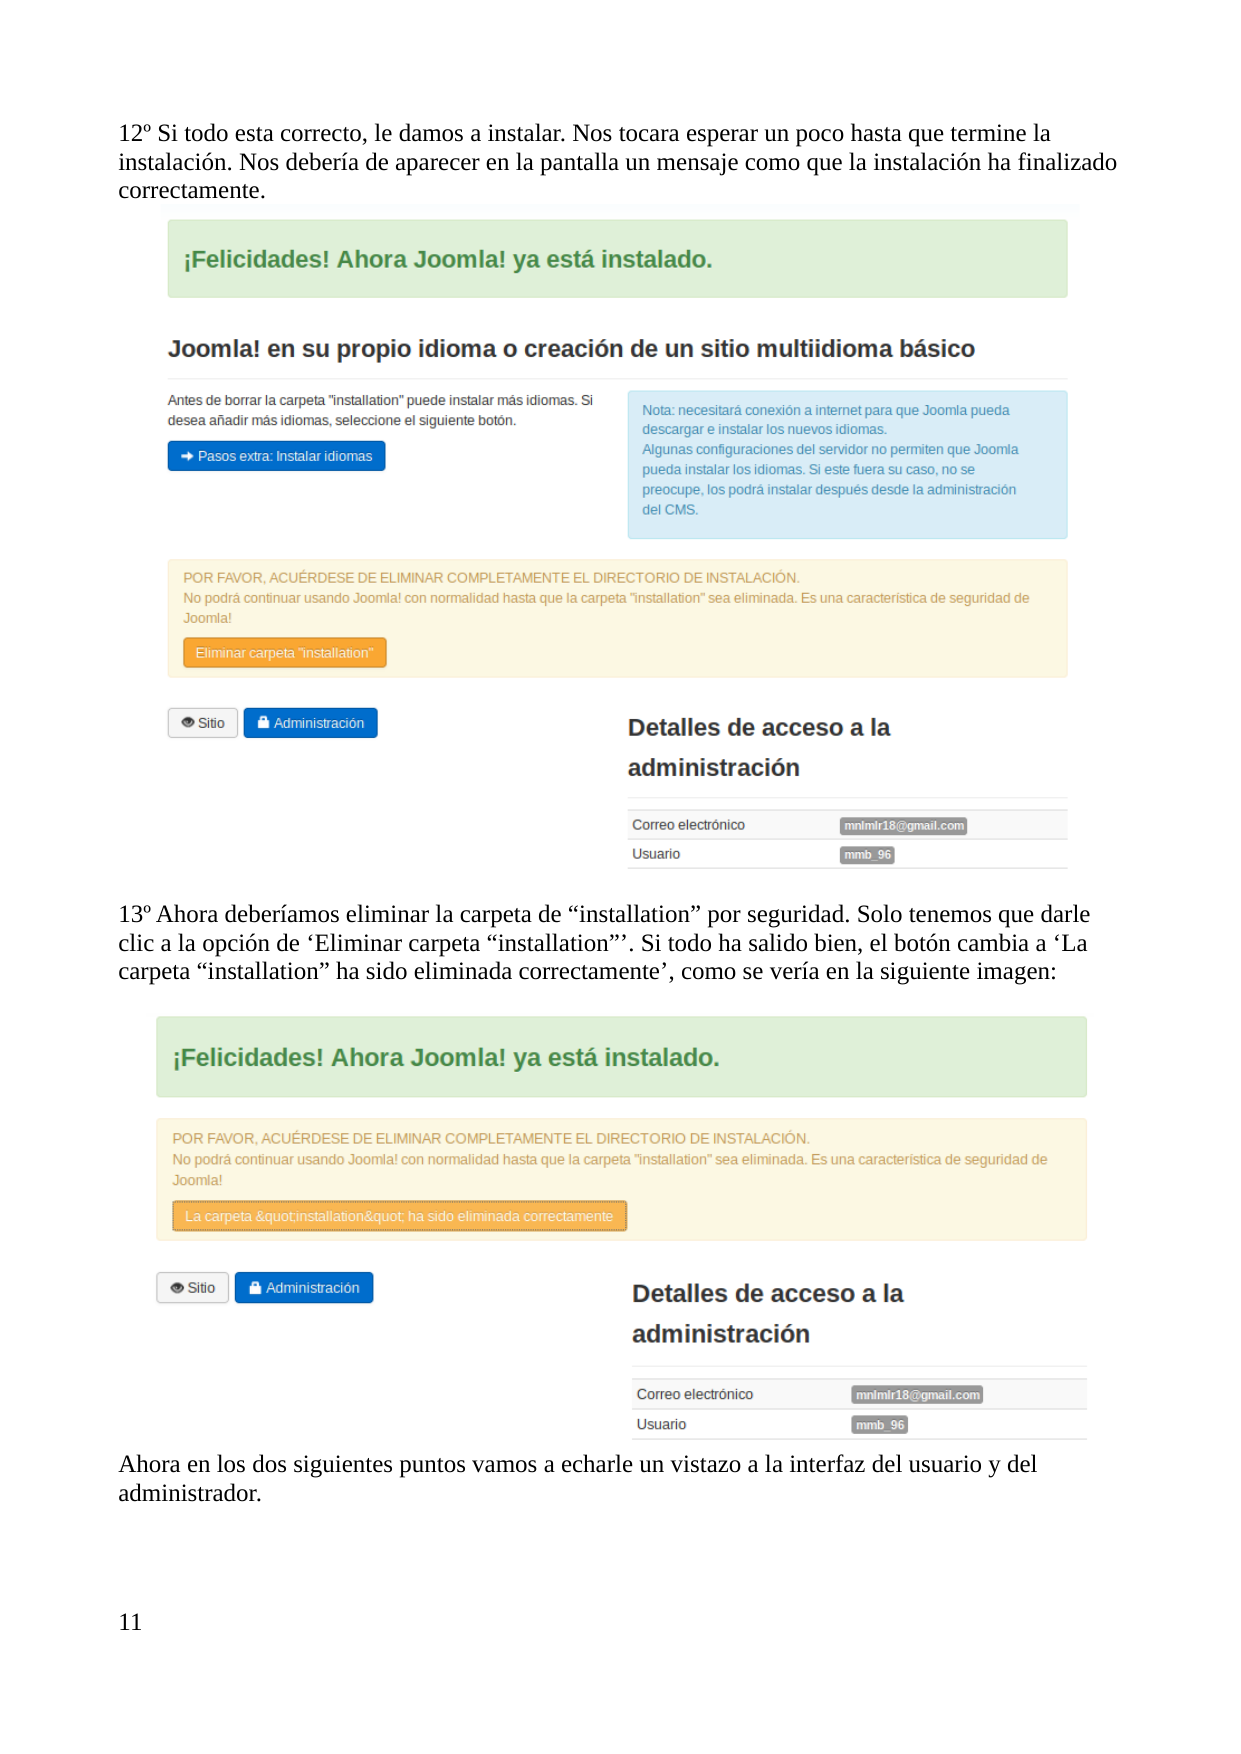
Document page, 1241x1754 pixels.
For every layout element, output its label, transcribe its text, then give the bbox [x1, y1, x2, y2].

picture [160, 204, 1080, 871]
text 13º Ahora deberíamos eliminar la carpeta de “installation” por seguridad. Solo tenemos que darle clic a la opción de ‘Eliminar carpeta “installation”’. Si todo ha salido bien, el botón cambia a ‘La carpeta “installation” ha sido eliminada correctamente’, como se vería en la siguiente imagen: [118, 899, 1122, 985]
text 12º Si todo esta correcto, le damos a instalar. Nos tocara esperar un poco hasta que termine la instalación. Nos debería de aparecer en la pantalla un mensaje como que la instalación ha finalizado correctamente. [118, 118, 1122, 204]
picture [146, 1013, 1094, 1449]
text Ahora en los dos siguientes puntos vamos a echarle un vistazo a la interfaz del usuario y del administrador. [118, 1071, 1122, 1506]
